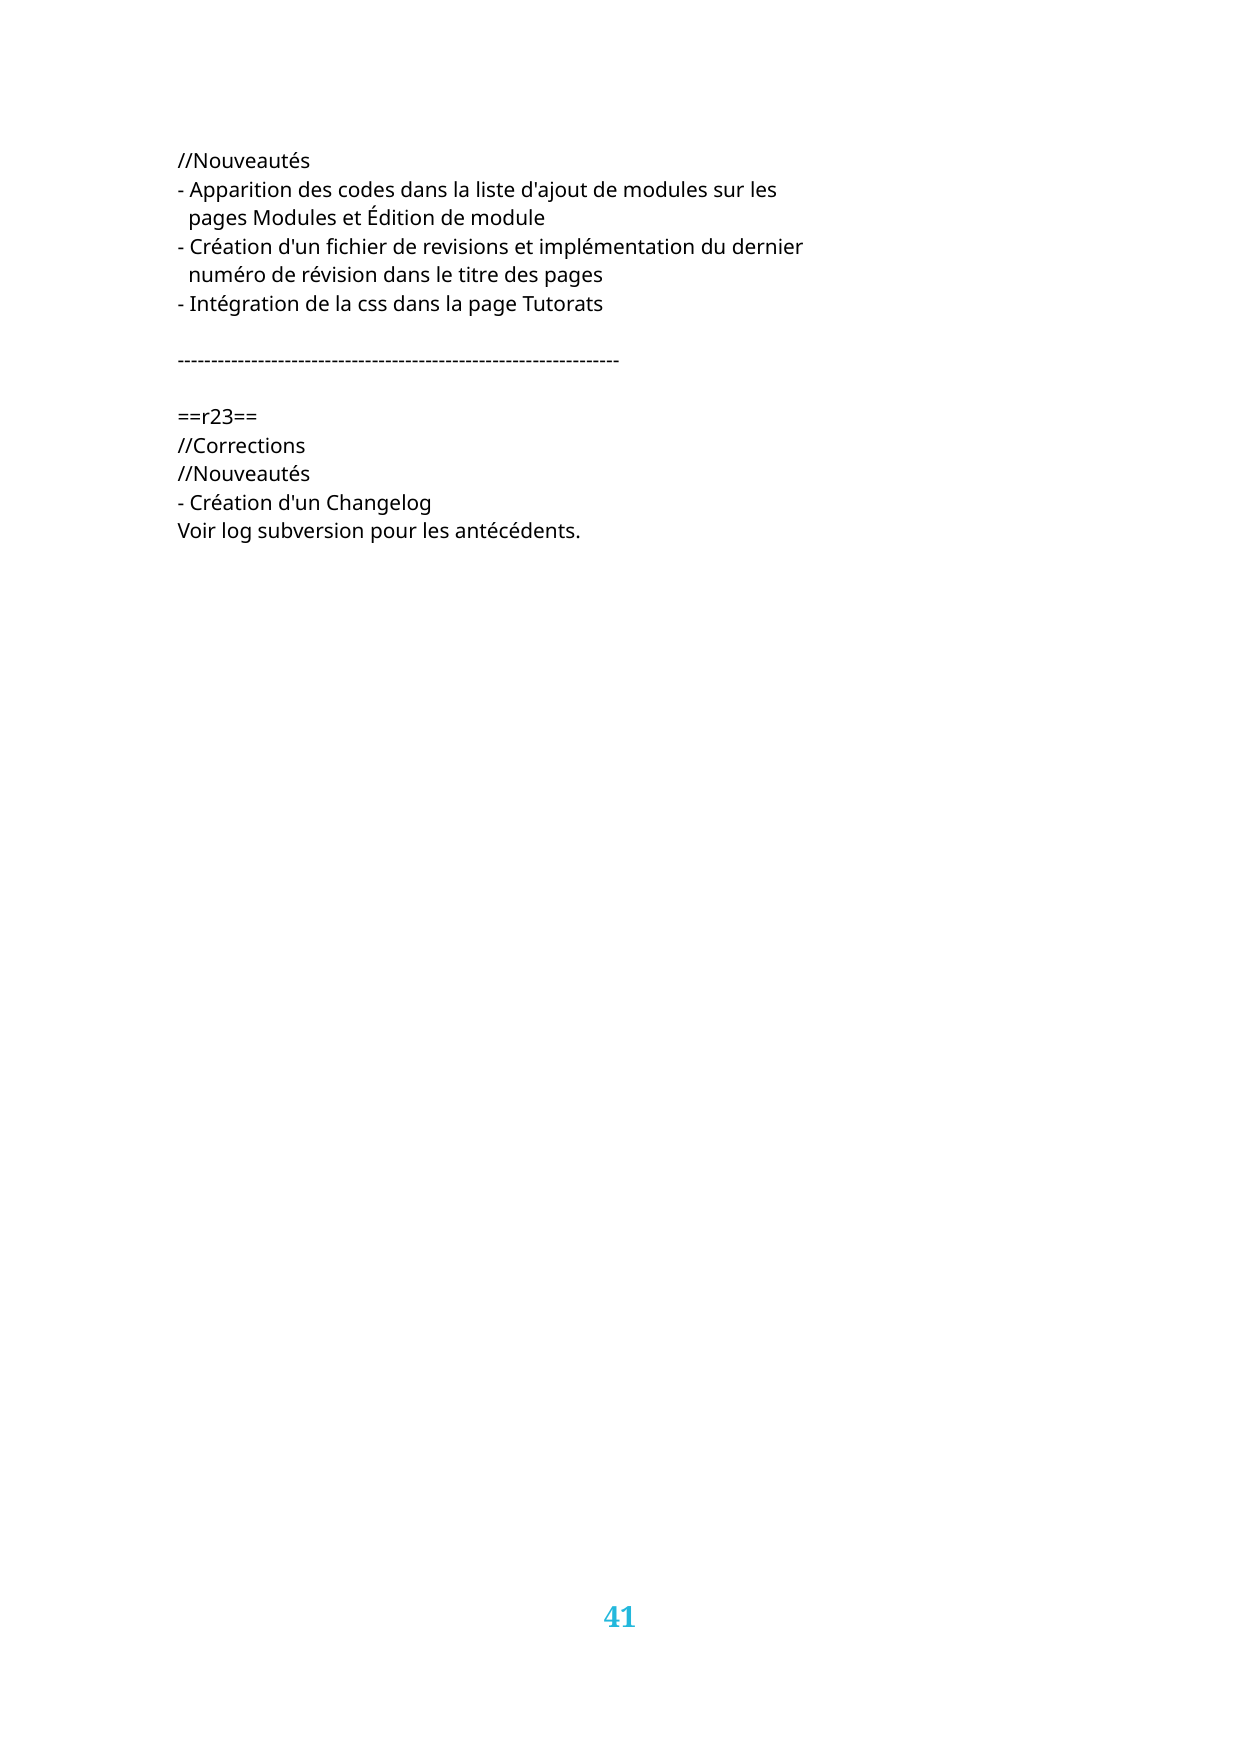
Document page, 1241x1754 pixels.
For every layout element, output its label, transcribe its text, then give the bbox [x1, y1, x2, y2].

text Voir log subversion pour les antécédents. [177, 516, 1122, 545]
text //Nouveautés [177, 147, 1122, 175]
text pages Modules et Édition de module [177, 203, 1122, 232]
text - Création d'un fichier de revisions et implémentation du dernier [177, 232, 1122, 260]
text //Nouveautés [177, 459, 1122, 488]
text ------------------------------------------------------------------ [177, 346, 1122, 374]
text numéro de révision dans le titre des pages [177, 260, 1122, 289]
text //Corrections [177, 431, 1122, 459]
text - Intégration de la css dans la page Tutorats [177, 289, 1122, 317]
text ==r23== [177, 402, 1122, 431]
text - Création d'un Changelog [177, 488, 1122, 516]
text - Apparition des codes dans la liste d'ajout de modules sur les [177, 175, 1122, 203]
